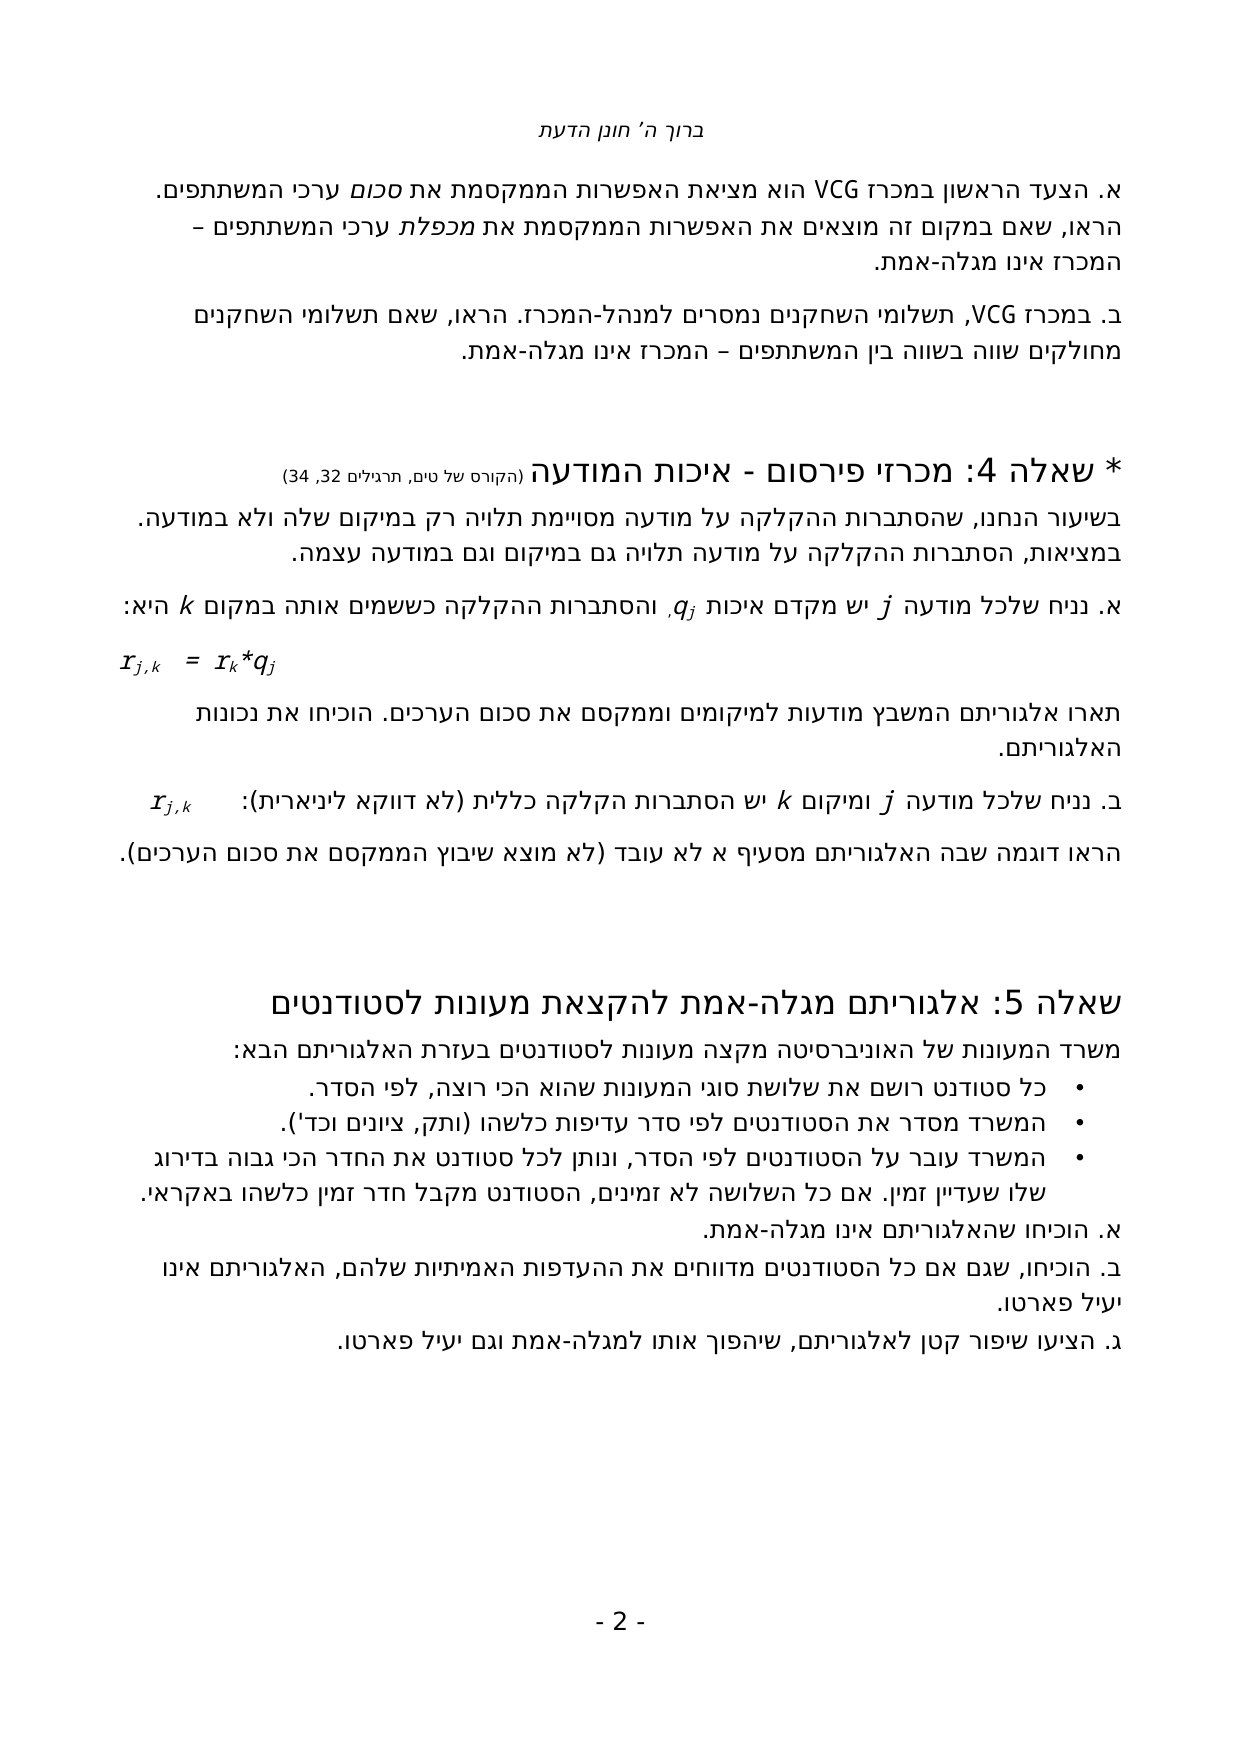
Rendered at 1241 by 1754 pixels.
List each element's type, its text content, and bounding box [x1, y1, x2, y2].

text ב. הוכיחו, שגם אם כל הסטודנטים מדווחים את ההעדפות האמיתיות שלהם, האלגוריתם אינו יעיל פארטו. [118, 1253, 1122, 1317]
text משרד המעונות של האוניברסיטה מקצה מעונות לסטודנטים בעזרת האלגוריתם הבא: [118, 1035, 1122, 1064]
text א. הוכיחו שהאלגוריתם אינו מגלה-אמת. [118, 1216, 1122, 1245]
text תארו אלגוריתם המשבץ מודעות למיקומים וממקסם את סכום הערכים. הוכיחו את נכונות האלגוריתם. [118, 698, 1122, 763]
text ג. הציעו שיפור קטן לאלגוריתם, שיהפוך אותו למגלה-אמת וגם יעיל פארטו. [118, 1326, 1122, 1355]
text א. הצעד הראשון במכרז VCG הוא מציאת האפשרות הממקסמת את סכום ערכי המשתתפים. הראו, שאם במקום זה מוצאים את האפשרות הממקסמת את מכפלת ערכי המשתתפים – המכרז אינו מגלה-אמת. [118, 172, 1122, 276]
text הראו דוגמה שבה האלגוריתם מסעיף א לא עובד (לא מוצא שיבוץ הממקסם את סכום הערכים). [118, 838, 1122, 868]
subtitle שאלה 5: אלגוריתם מגלה-אמת להקצאת מעונות לסטודנטים [118, 984, 1122, 1023]
text בשיעור הנחנו, שהסתברות ההקלקה על מודעה מסויימת תלויה רק במיקום שלה ולא במודעה. במציאות, הסתברות ההקלקה על מודעה תלויה גם במיקום וגם במודעה עצמה. [118, 503, 1122, 567]
list המשרד מסדר את הסטודנטים לפי סדר עדיפות כלשהו (ותק, ציונים וכד'). [118, 1108, 1084, 1137]
list כל סטודנט רושם את שלושת סוגי המעונות שהוא הכי רוצה, לפי הסדר. [118, 1073, 1084, 1102]
text א. נניח שלכל מודעה j יש מקדם איכות qj, והסתברות ההקלקה כששמים אותה במקום k היא: [118, 588, 1122, 622]
subtitle * שאלה 4: מכרזי פירסום - איכות המודעה (הקורס של טים, תרגילים 32, 34) [118, 452, 1122, 491]
text ב. נניח שלכל מודעה j ומיקום k יש הסתברות הקלקה כללית (לא דווקא ליניארית): rj,k [118, 783, 1122, 817]
list המשרד עובר על הסטודנטים לפי הסדר, ונותן לכל סטודנט את החדר הכי גבוה בדירוג שלו שעדיין זמין. אם כל השלושה לא זמינים, הסטודנט מקבל חדר זמין כלשהו באקראי. [118, 1143, 1084, 1207]
text ב. במכרז VCG, תשלומי השחקנים נמסרים למנהל-המכרז. הראו, שאם תשלומי השחקנים מחולקים שווה בשווה בין המשתתפים – המכרז אינו מגלה-אמת. [118, 296, 1122, 365]
text rj,k = rk*qj [118, 643, 1122, 677]
